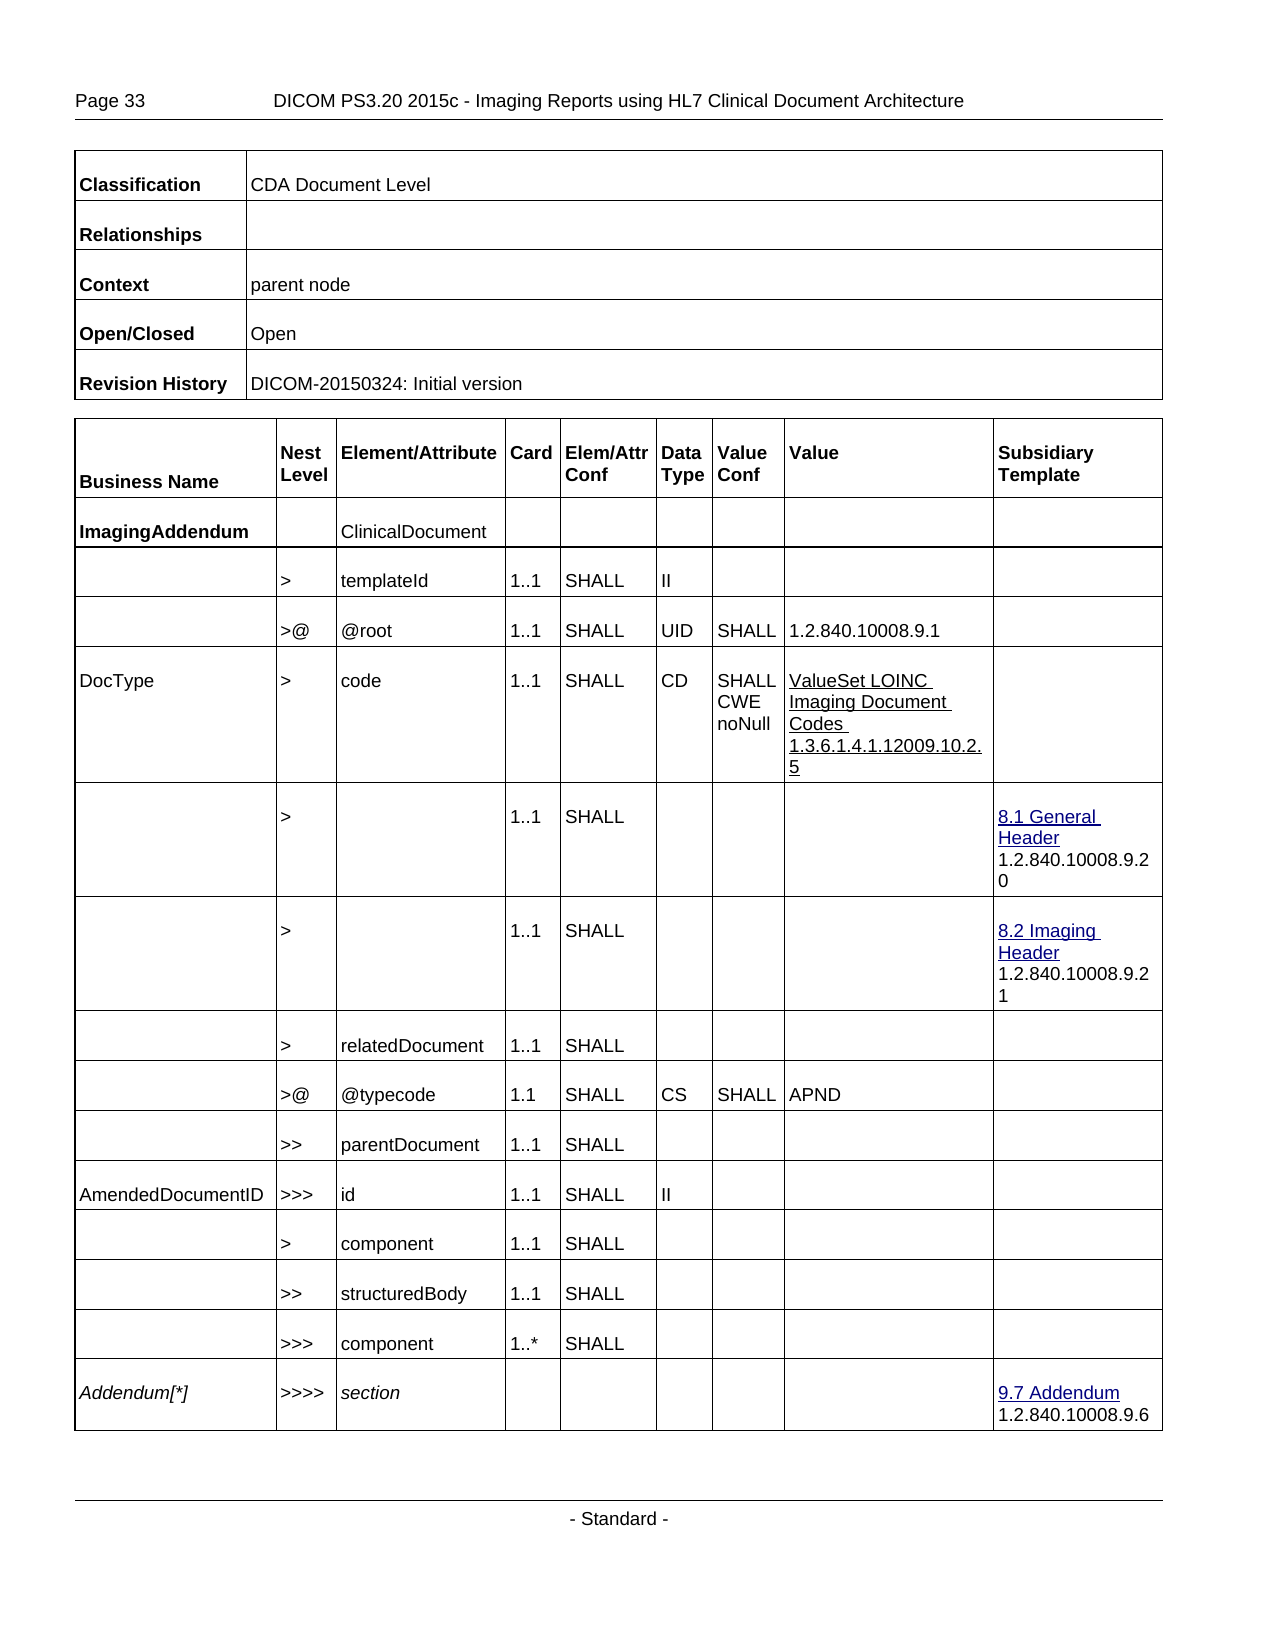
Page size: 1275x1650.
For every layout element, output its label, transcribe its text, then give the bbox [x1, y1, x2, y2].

table_cell SHALL [561, 1111, 656, 1159]
table_cell Amended​Document​ID [76, 1161, 276, 1209]
table_cell [994, 498, 1162, 546]
table_cell [76, 1210, 276, 1259]
table_cell [657, 1260, 712, 1308]
table_cell template​Id [337, 548, 505, 596]
table_header Value Conf [713, 419, 784, 497]
table_cell 1..1 [506, 783, 560, 896]
table_cell DICOM-20150324: Initial version [247, 350, 1162, 398]
table_cell 1..1 [506, 897, 560, 1010]
table_cell >>>> [277, 1359, 336, 1429]
table_cell [247, 201, 1162, 249]
table_cell [76, 597, 276, 646]
table_cell [76, 1061, 276, 1110]
table_cell [785, 498, 993, 546]
table_cell 1.1 [506, 1061, 560, 1110]
table_cell [657, 1111, 712, 1159]
table_cell SHALL [561, 897, 656, 1010]
table_cell [506, 1359, 560, 1429]
table_cell [76, 1310, 276, 1358]
table_cell [713, 548, 784, 596]
table_cell 1..1 [506, 1161, 560, 1209]
table_cell Open [247, 300, 1162, 349]
table_cell SHALL [561, 1161, 656, 1209]
table_cell >@ [277, 1061, 336, 1110]
table_cell [657, 1310, 712, 1358]
table_cell Clinical​Document [337, 498, 505, 546]
table_cell [785, 1310, 993, 1358]
table_cell [785, 1161, 993, 1209]
table_cell > [277, 897, 336, 1010]
table_cell [994, 1161, 1162, 1209]
table_cell Imaging​Addendum [76, 498, 276, 546]
table_cell [337, 783, 505, 896]
table_cell [994, 548, 1162, 596]
table_cell [994, 1111, 1162, 1159]
table_cell 1..* [506, 1310, 560, 1358]
table_cell Classification [76, 151, 246, 200]
table_cell [713, 1260, 784, 1308]
table_cell APND [785, 1061, 993, 1110]
table_cell component [337, 1210, 505, 1259]
table_cell >> [277, 1111, 336, 1159]
table_cell [713, 1161, 784, 1209]
table_cell id [337, 1161, 505, 1209]
table_cell 1..1 [506, 1210, 560, 1259]
table_header Nest Level [277, 419, 336, 497]
table_cell [994, 647, 1162, 782]
table_cell [994, 597, 1162, 646]
table_cell SHALL [561, 1061, 656, 1110]
table_cell [76, 783, 276, 896]
table_cell Relationships [76, 201, 246, 249]
table_cell SHALL [561, 1210, 656, 1259]
table_cell [76, 1111, 276, 1159]
table_cell [785, 1011, 993, 1060]
table_cell [785, 1210, 993, 1259]
table_header Data Type [657, 419, 712, 497]
table_cell [994, 1061, 1162, 1110]
table_cell SHALL [561, 1011, 656, 1060]
table_cell ValueSet LOINC Imaging Document Codes 1.3.6.1.4.1.12009.10.2.5 [785, 647, 993, 782]
table_cell Open/Closed [76, 300, 246, 349]
table_cell [76, 1011, 276, 1060]
table_cell @typecode [337, 1061, 505, 1110]
table_cell [785, 897, 993, 1010]
table_cell SHALL [713, 597, 784, 646]
table_cell [713, 1310, 784, 1358]
table_cell component [337, 1310, 505, 1358]
table_cell SHALL [561, 783, 656, 896]
table_header Business Name [76, 419, 276, 497]
table_header Subsidiary Template [994, 419, 1162, 497]
table_cell [76, 897, 276, 1010]
table_cell 1..1 [506, 597, 560, 646]
table_cell Doc​Type [76, 647, 276, 782]
table_cell Revision History [76, 350, 246, 398]
table_cell [713, 1359, 784, 1429]
table_cell section [337, 1359, 505, 1429]
table_cell [994, 1260, 1162, 1308]
table_cell [713, 897, 784, 1010]
table_cell [337, 897, 505, 1010]
table_cell [657, 897, 712, 1010]
table_header Card [506, 419, 560, 497]
table_cell CD [657, 647, 712, 782]
table_cell >>> [277, 1310, 336, 1358]
table_cell CS [657, 1061, 712, 1110]
table_cell related​Document [337, 1011, 505, 1060]
table_cell [713, 498, 784, 546]
table_cell [994, 1310, 1162, 1358]
table_cell [76, 548, 276, 596]
table_header Element/​Attribute [337, 419, 505, 497]
table_cell 8.1 General Header 1.2.840.10008.9.20 [994, 783, 1162, 896]
table_cell 1..1 [506, 1260, 560, 1308]
table_cell SHALL [713, 1061, 784, 1110]
table_cell > [277, 647, 336, 782]
table_cell [713, 783, 784, 896]
table_cell 1..1 [506, 1111, 560, 1159]
table_cell [713, 1111, 784, 1159]
table_cell 1..1 [506, 1011, 560, 1060]
table_cell [657, 1359, 712, 1429]
table_cell > [277, 1210, 336, 1259]
table_cell [785, 783, 993, 896]
table_cell > [277, 783, 336, 896]
table_cell II [657, 548, 712, 596]
table_cell [76, 1260, 276, 1308]
table_cell II [657, 1161, 712, 1209]
table_cell [277, 498, 336, 546]
table_cell CDA Document Level [247, 151, 1162, 200]
table_cell [994, 1011, 1162, 1060]
table_cell >>> [277, 1161, 336, 1209]
table_cell 1..1 [506, 548, 560, 596]
table_cell [785, 1260, 993, 1308]
table_cell SHALL [561, 1260, 656, 1308]
table_cell [657, 783, 712, 896]
table_cell [713, 1011, 784, 1060]
table_cell [994, 1210, 1162, 1259]
table_cell @root [337, 597, 505, 646]
table_cell [506, 498, 560, 546]
table_cell > [277, 548, 336, 596]
table_cell SHALL CWE noNull [713, 647, 784, 782]
table_cell SHALL [561, 647, 656, 782]
table_cell >> [277, 1260, 336, 1308]
table_cell > [277, 1011, 336, 1060]
table_cell 9.7 Addendum 1.2.840.10008.9.6 [994, 1359, 1162, 1429]
table_header Elem/Attr Conf [561, 419, 656, 497]
table_cell code [337, 647, 505, 782]
table_cell [785, 1359, 993, 1429]
table_cell [713, 1210, 784, 1259]
table_cell Context [76, 250, 246, 299]
table_cell 1..1 [506, 647, 560, 782]
table_cell >@ [277, 597, 336, 646]
table_cell Addendum[*] [76, 1359, 276, 1429]
table_cell SHALL [561, 1310, 656, 1358]
table_cell [561, 498, 656, 546]
table_cell [561, 1359, 656, 1429]
table_cell SHALL [561, 597, 656, 646]
table_cell [785, 1111, 993, 1159]
table_cell SHALL [561, 548, 656, 596]
table_cell [657, 1210, 712, 1259]
table_cell 1.2.840.10008.9.1 [785, 597, 993, 646]
table_cell [785, 548, 993, 596]
table_cell 8.2 Imaging Header 1.2.840.10008.9.21 [994, 897, 1162, 1010]
table_cell [657, 1011, 712, 1060]
table_cell parent node [247, 250, 1162, 299]
table_cell structured​Body [337, 1260, 505, 1308]
table_cell [657, 498, 712, 546]
table_header Value [785, 419, 993, 497]
table_cell parent​Document [337, 1111, 505, 1159]
table_cell UID [657, 597, 712, 646]
